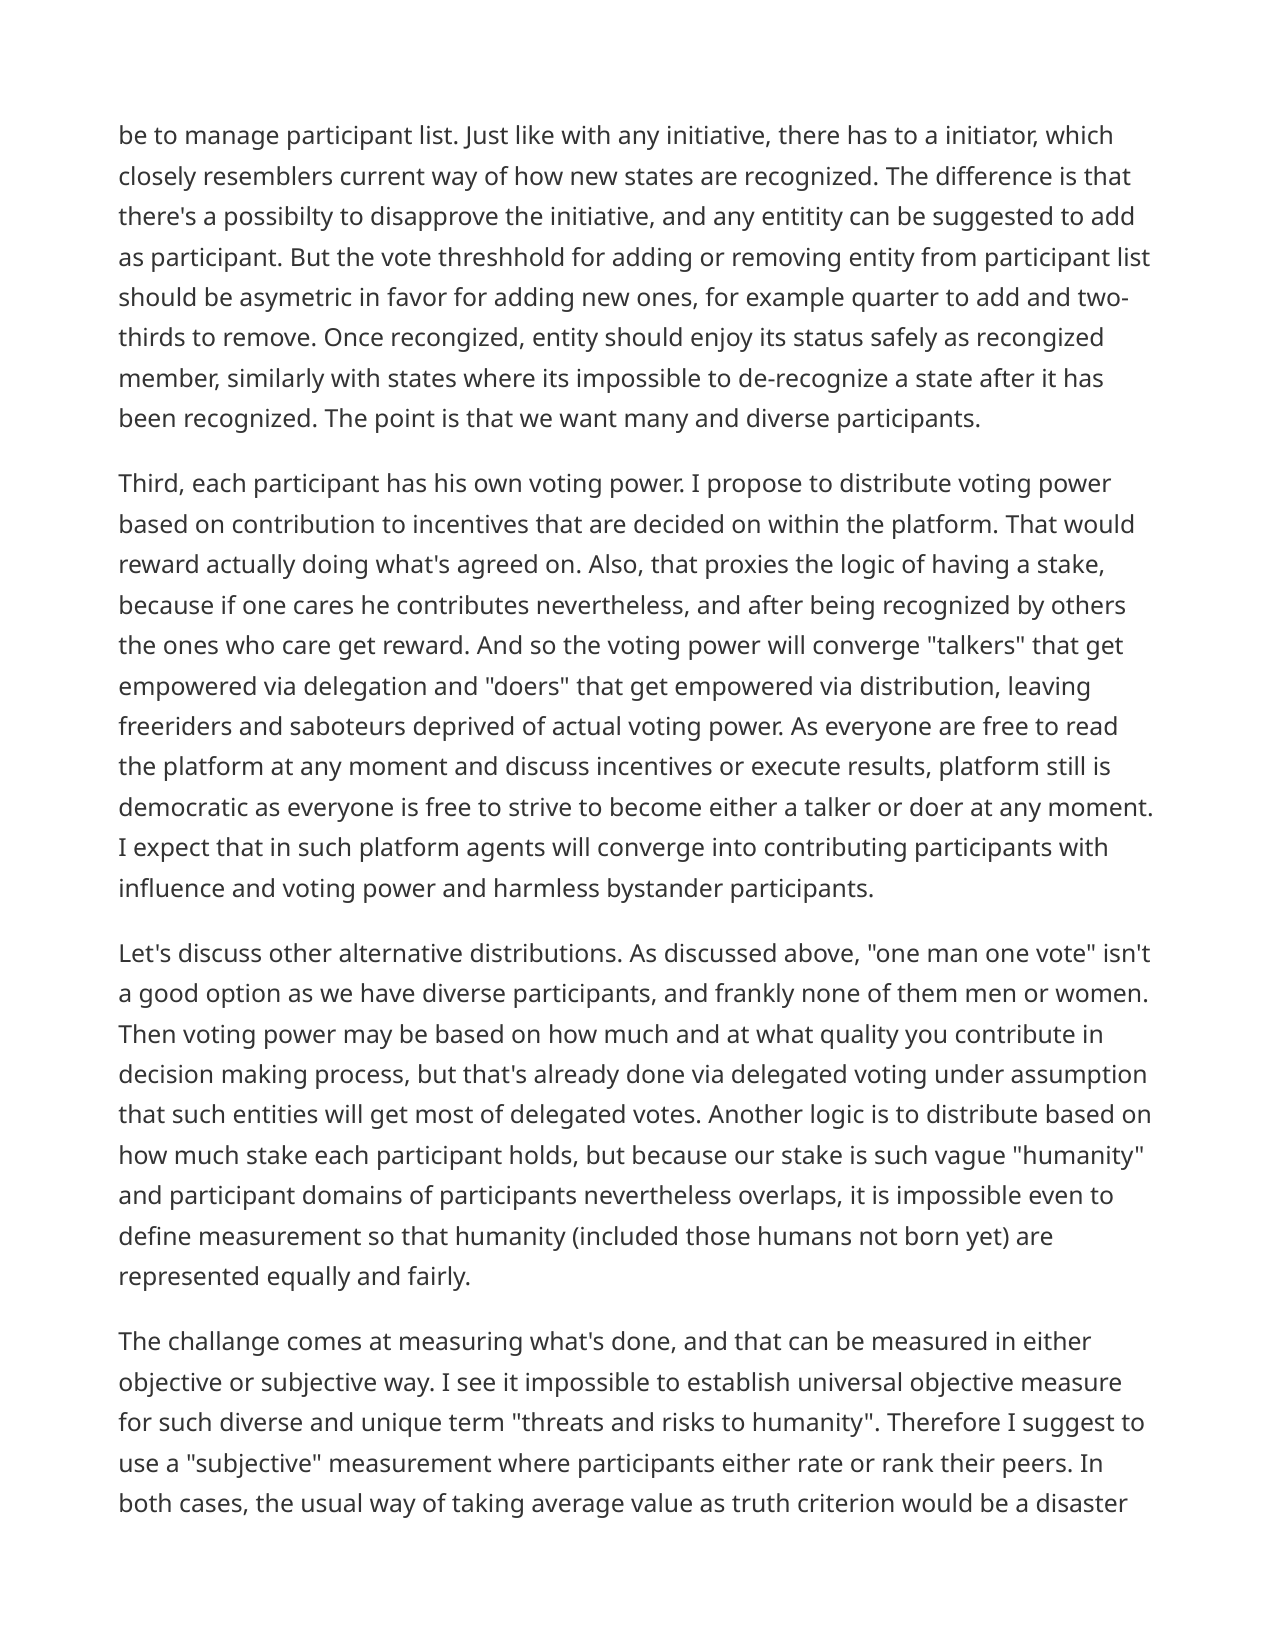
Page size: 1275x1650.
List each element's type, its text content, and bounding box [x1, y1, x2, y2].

text Let's discuss other alternative distributions. As discussed above, "one man one vote" isn't a good option as we have diverse participants, and frankly none of them men or women. Then voting power may be based on how much and at what quality you contribute in decision making process, but that's already done via delegated voting under assumption that such entities will get most of delegated votes. Another logic is to distribute based on how much stake each participant holds, but because our stake is such vague "humanity" and participant domains of participants nevertheless overlaps, it is impossible even to define measurement so that humanity (included those humans not born yet) are represented equally and fairly. [118, 936, 1157, 1293]
text be to manage participant list. Just like with any initiative, there has to a initiator, which closely resemblers current way of how new states are recognized. The difference is that there's a possibilty to disapprove the initiative, and any entitity can be suggested to add as participant. But the vote threshhold for adding or removing entity from participant list should be asymetric in favor for adding new ones, for example quarter to add and two-thirds to remove. Once recongized, entity should enjoy its status safely as recongized member, similarly with states where its impossible to de-recognize a state after it has been recognized. The point is that we want many and diverse participants. [118, 118, 1157, 435]
text Third, each participant has his own voting power. I propose to distribute voting power based on contribution to incentives that are decided on within the platform. That would reward actually doing what's agreed on. Also, that proxies the logic of having a stake, because if one cares he contributes nevertheless, and after being recognized by others the ones who care get reward. And so the voting power will converge "talkers" that get empowered via delegation and "doers" that get empowered via distribution, leaving freeriders and saboteurs deprived of actual voting power. As everyone are free to read the platform at any moment and discuss incentives or execute results, platform still is democratic as everyone is free to strive to become either a talker or doer at any moment. I expect that in such platform agents will converge into contributing participants with influence and voting power and harmless bystander participants. [118, 466, 1157, 904]
text The challange comes at measuring what's done, and that can be measured in either objective or subjective way. I see it impossible to establish universal objective measure for such diverse and unique term "threats and risks to humanity". Therefore I suggest to use a "subjective" measurement where participants either rate or rank their peers. In both cases, the usual way of taking average value as truth criterion would be a disaster [118, 1324, 1157, 1519]
